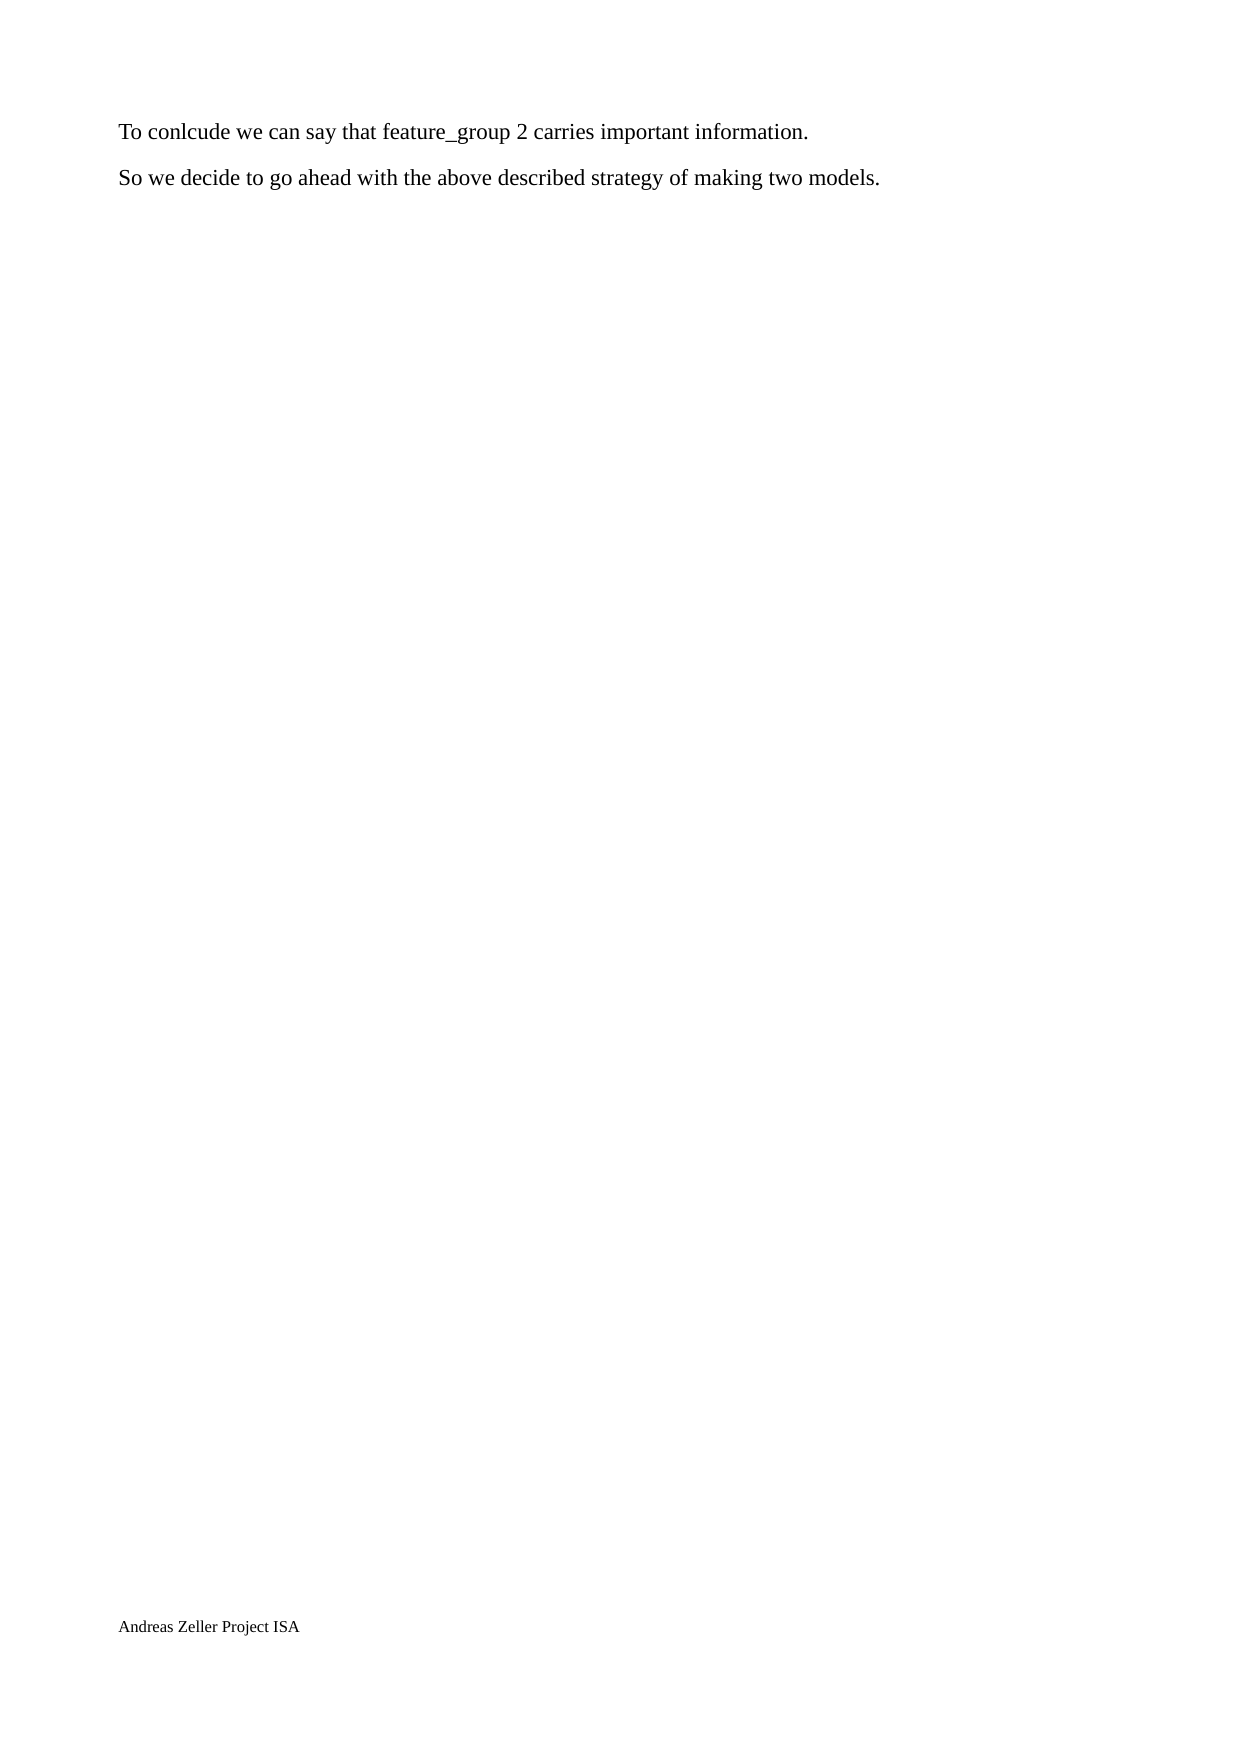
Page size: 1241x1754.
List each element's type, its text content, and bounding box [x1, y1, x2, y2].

text So we decide to go ahead with the above described strategy of making two models. [118, 164, 1122, 191]
text To conlcude we can say that feature_group 2 carries important information. [118, 118, 1122, 144]
